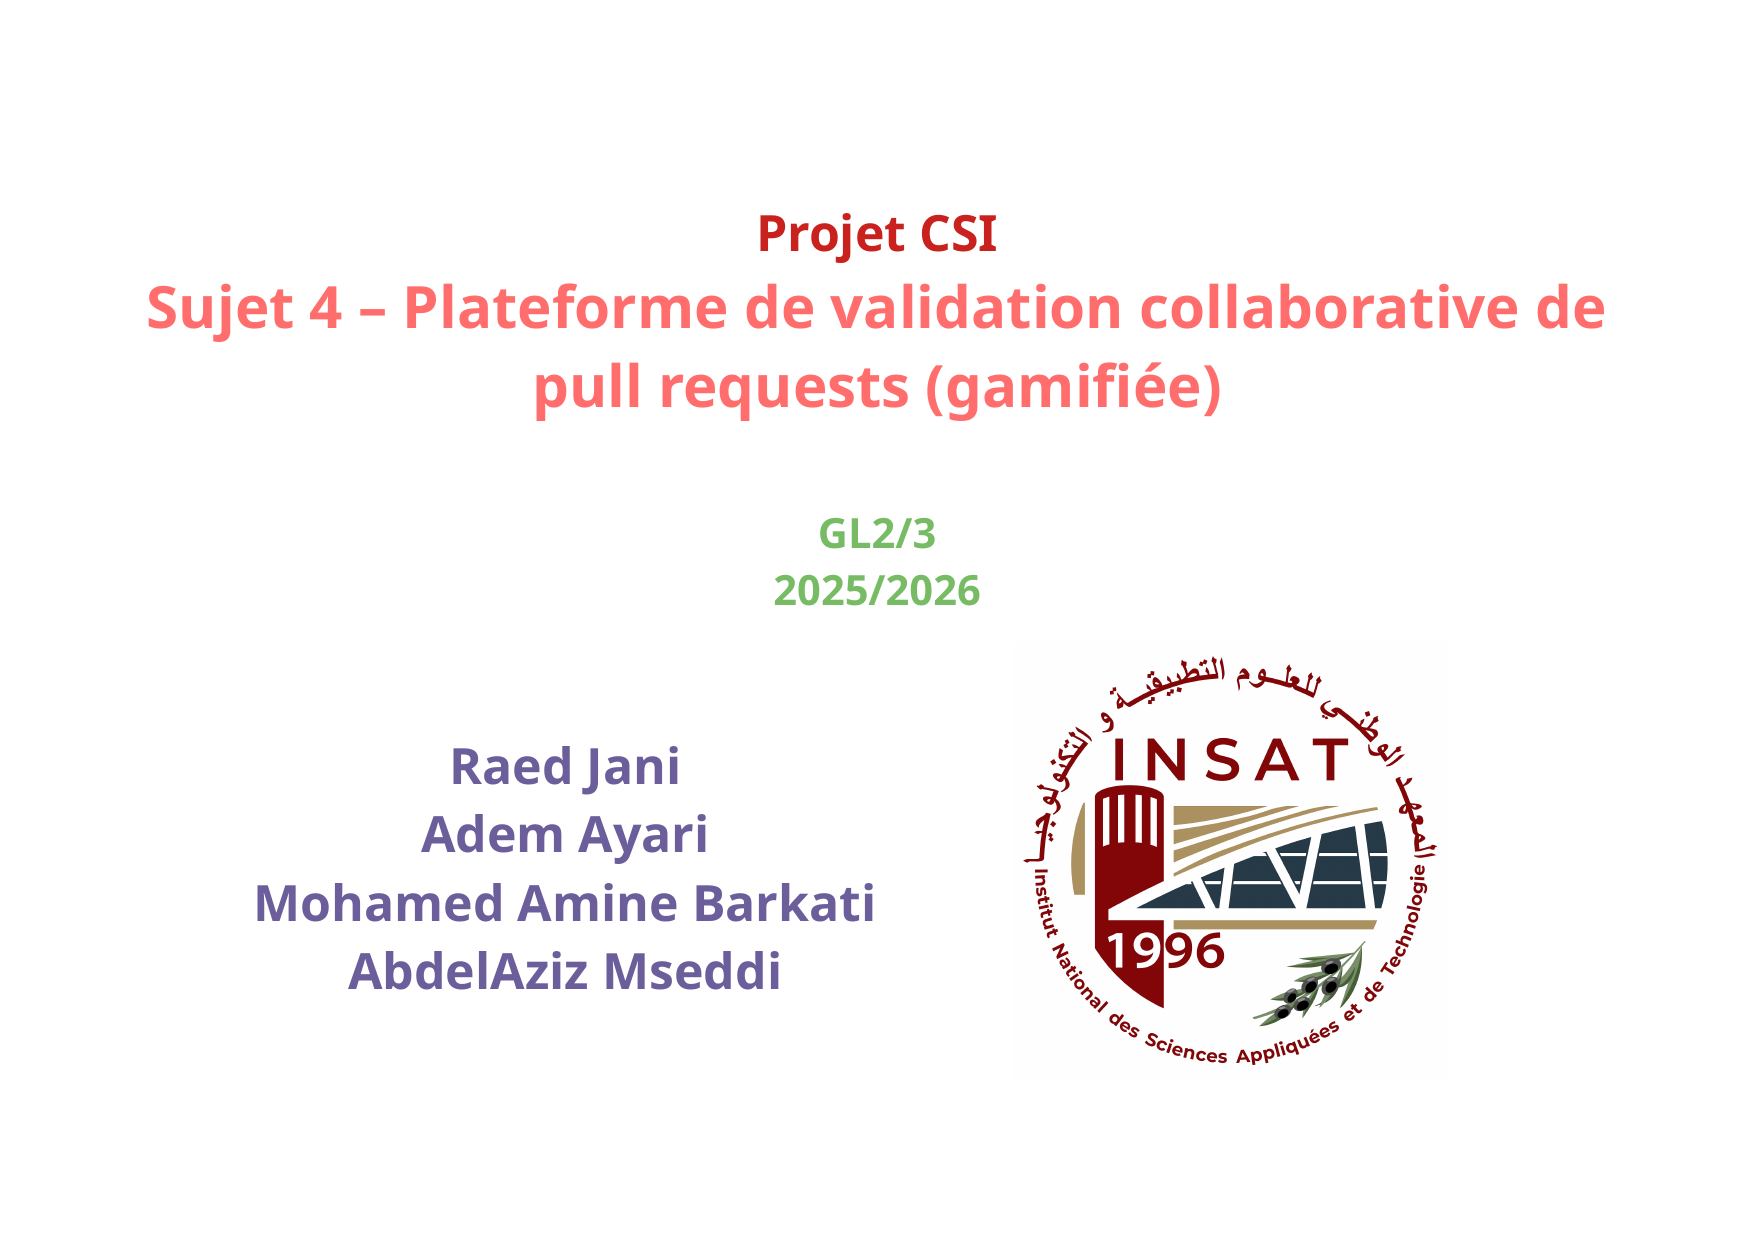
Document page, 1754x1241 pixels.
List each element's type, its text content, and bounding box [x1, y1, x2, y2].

text Projet CSI [118, 198, 1636, 266]
text [1448, 867, 1636, 936]
picture [1012, 642, 1448, 1079]
text GL2/3 [118, 504, 1636, 561]
text 2025/2026 [118, 561, 1636, 618]
text [1448, 936, 1636, 1004]
text [1448, 731, 1636, 799]
text [1448, 799, 1636, 867]
text Raed Jani [118, 731, 1012, 799]
text Mohamed Amine Barkati [118, 867, 1012, 936]
text AbdelAziz Mseddi [118, 936, 1012, 1004]
text Sujet 4 – Plateforme de validation collaborative de pull requests (gamifiée) [118, 266, 1636, 425]
text Adem Ayari [118, 799, 1012, 867]
